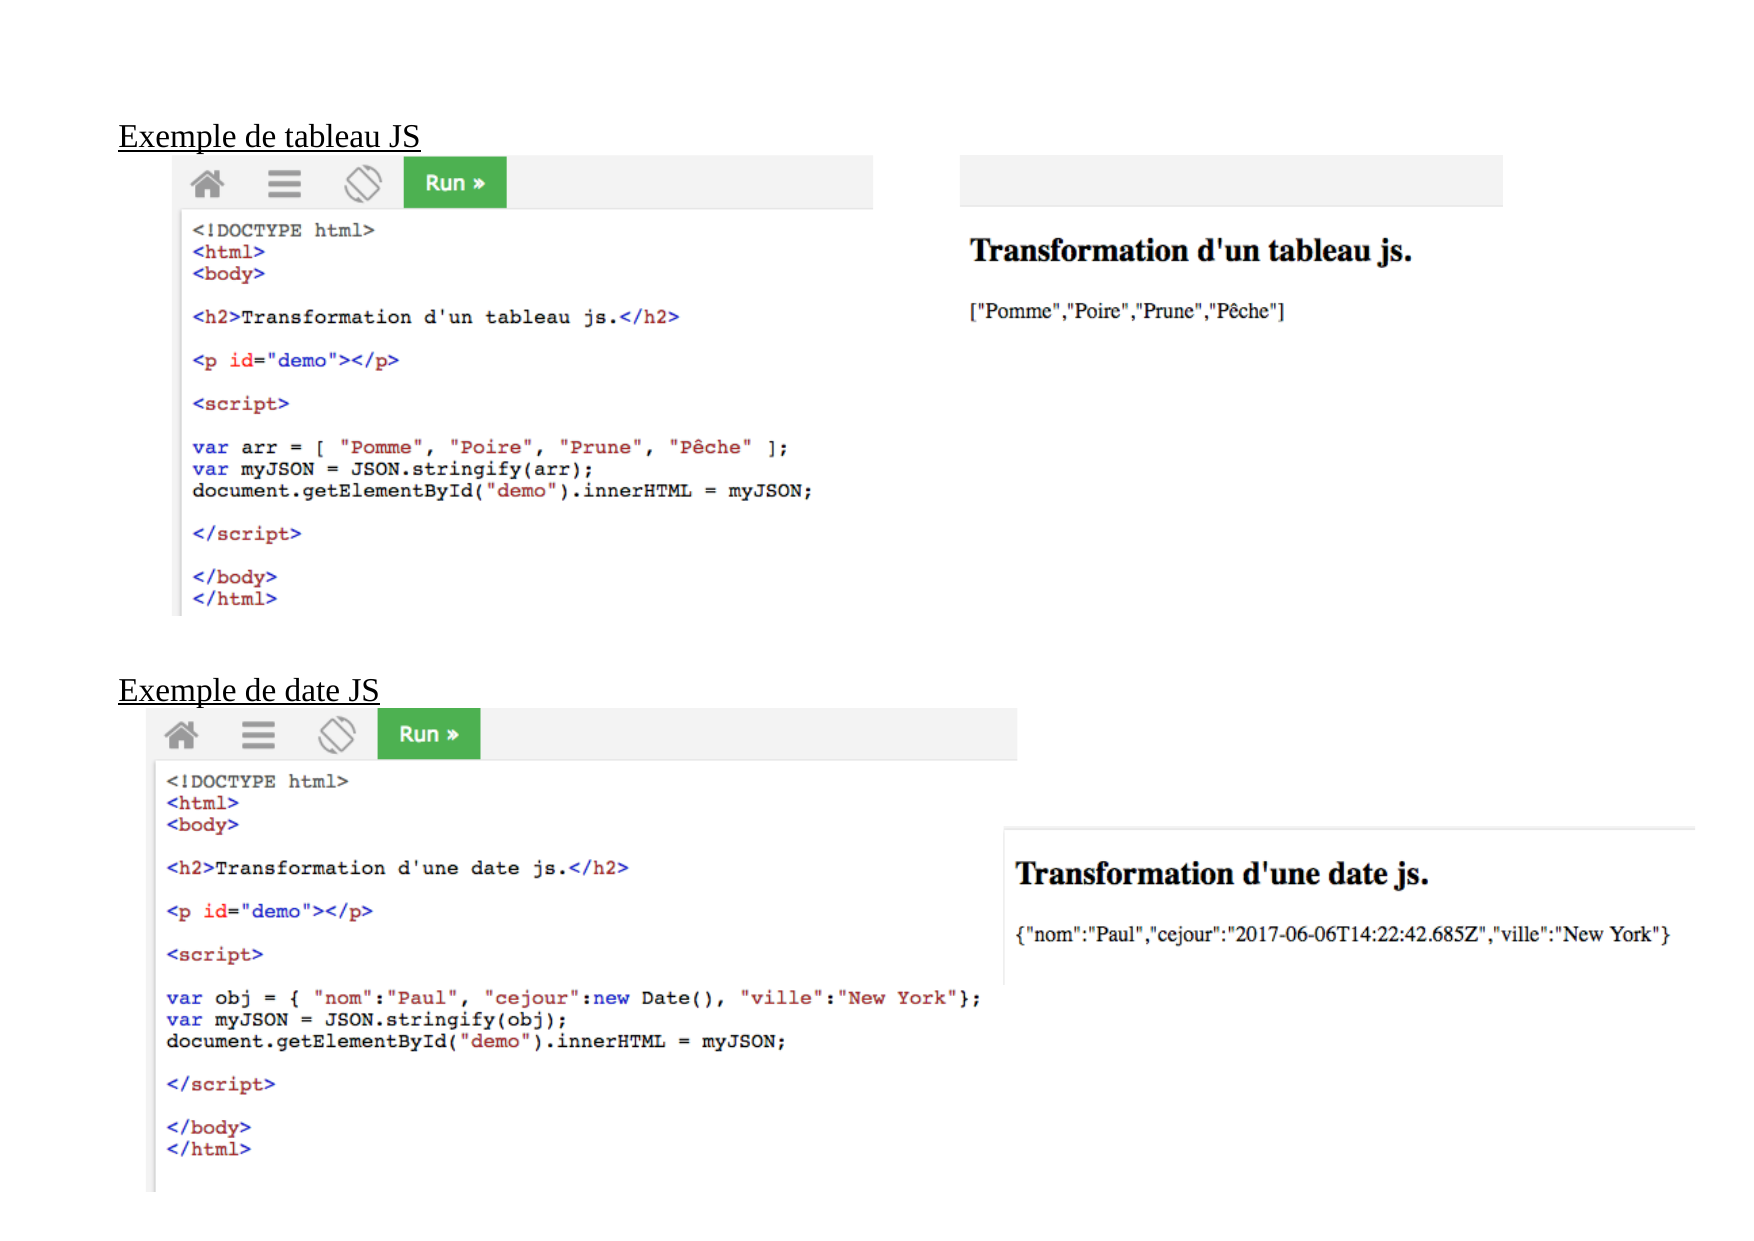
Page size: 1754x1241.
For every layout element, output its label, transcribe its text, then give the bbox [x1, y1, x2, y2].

picture [145, 708, 1696, 1192]
text Exemple de tableau JS [118, 118, 1636, 155]
picture [171, 155, 874, 616]
text Exemple de date JS [118, 671, 1636, 708]
picture [959, 155, 1503, 401]
